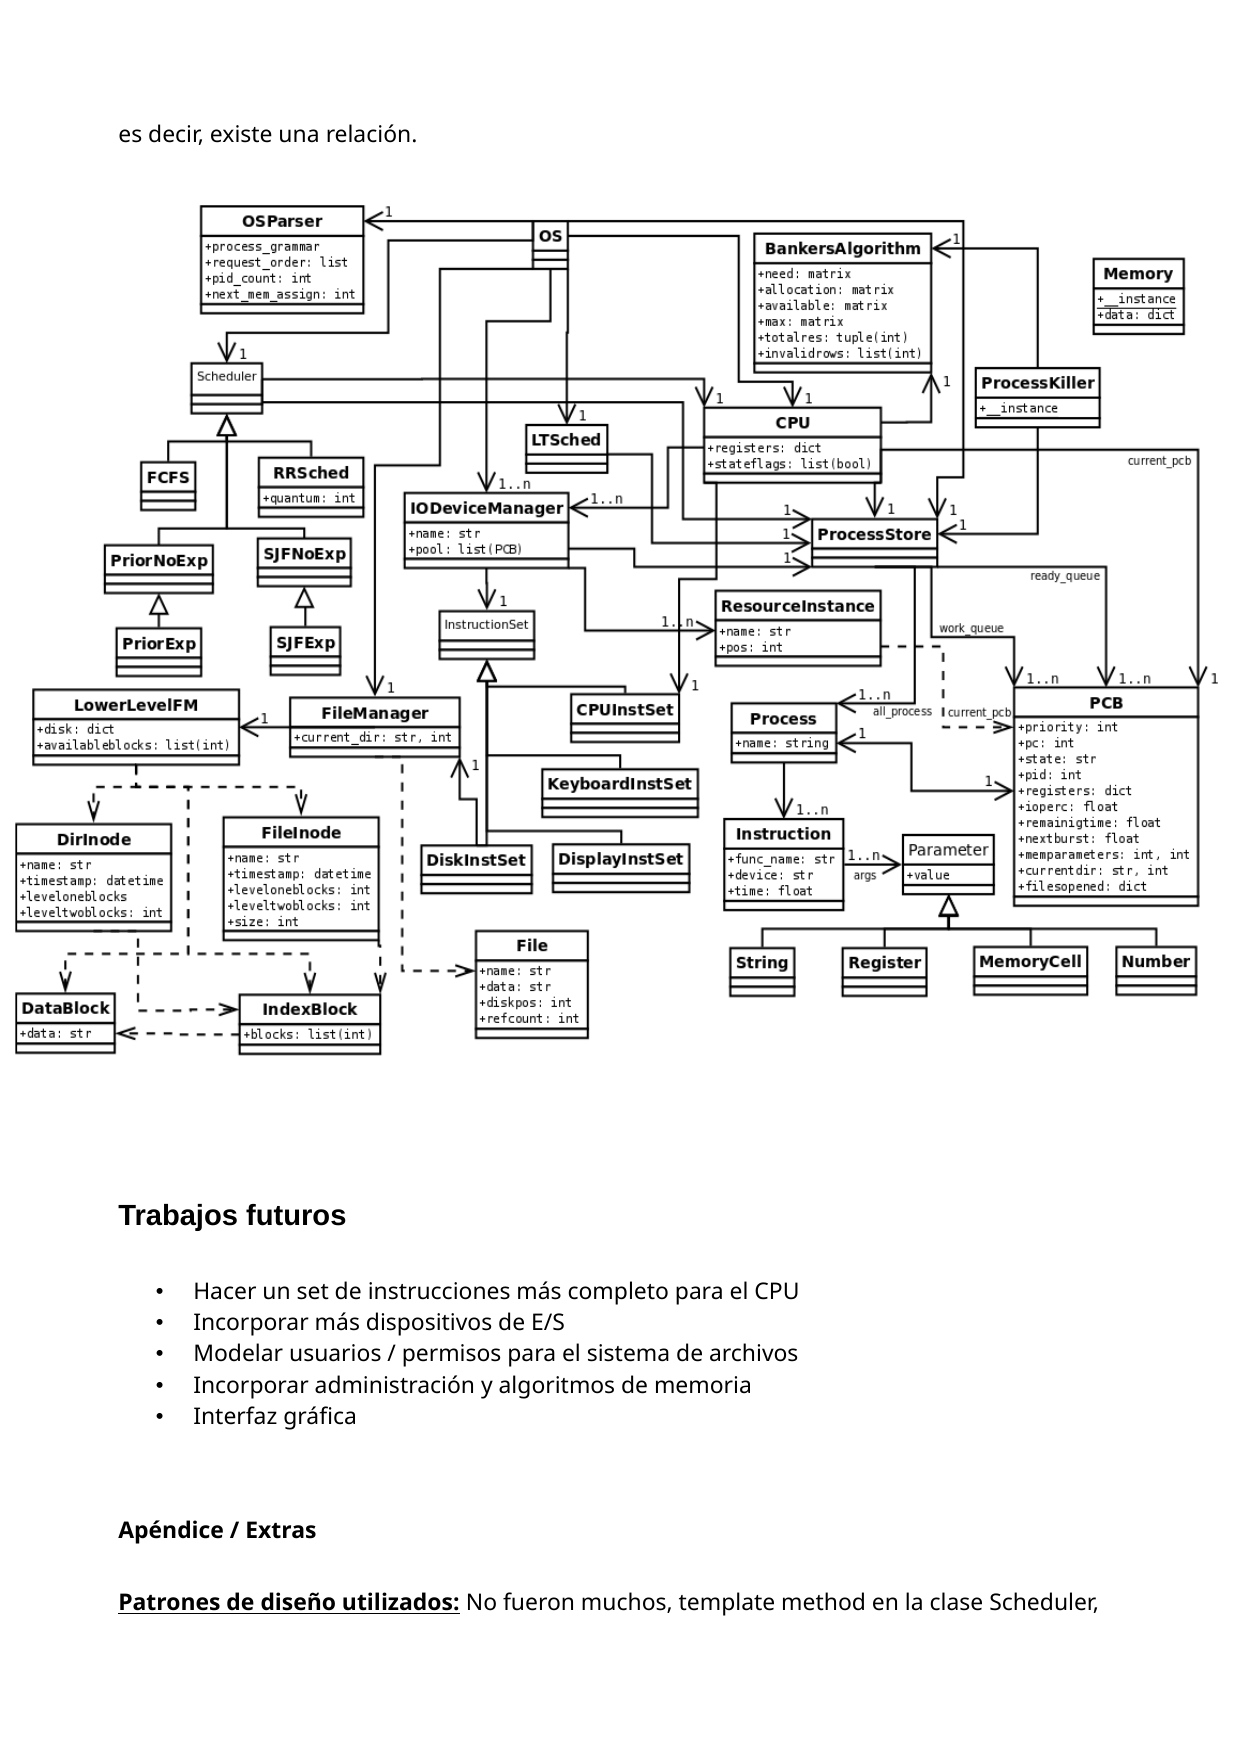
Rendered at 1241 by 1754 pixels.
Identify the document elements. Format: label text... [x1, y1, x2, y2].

list Hacer un set de instrucciones más completo para el CPU [156, 1275, 1163, 1306]
list Incorporar administración y algoritmos de memoria [156, 1369, 1163, 1400]
list Interfaz gráfica [156, 1400, 1163, 1431]
subtitle Apéndice / Extras [118, 1514, 1163, 1545]
list Modelar usuarios / permisos para el sistema de archivos [156, 1337, 1163, 1369]
subtitle Trabajos futuros [118, 1198, 1163, 1231]
text Patrones de diseño utilizados: No fueron muchos, template method en la clase Scheduler, [118, 1586, 1163, 1617]
picture [15, 203, 1219, 1056]
text es decir, existe una relación. [118, 118, 1163, 149]
list Incorporar más dispositivos de E/S [156, 1306, 1163, 1337]
